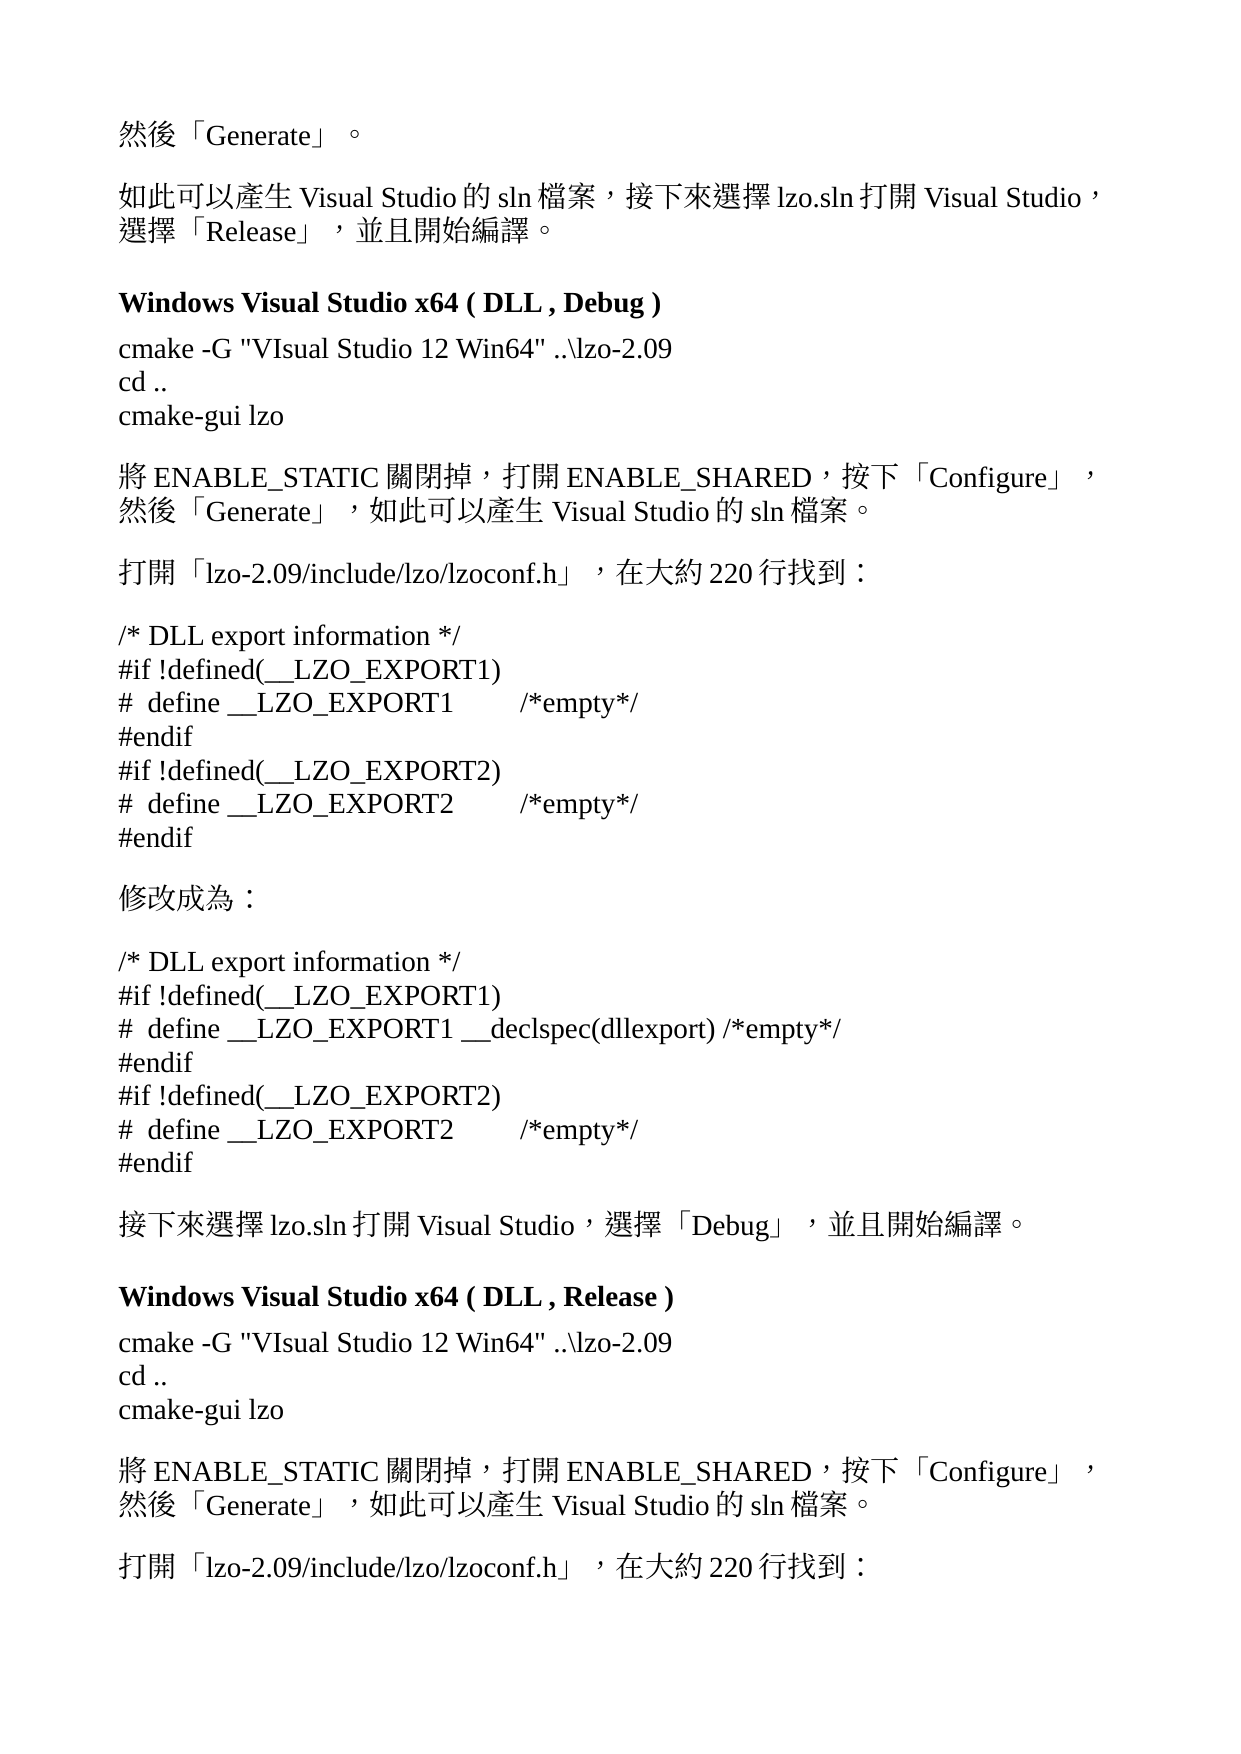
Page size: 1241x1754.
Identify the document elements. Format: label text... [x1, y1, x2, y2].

subtitle Windows Visual Studio x64 ( DLL , Debug ) [118, 285, 1122, 318]
text 然後「Generate」。 如此可以產生Visual Studio的sln檔案，接下來選擇lzo.sln打開Visual Studio，選擇「Release」，並且開始編譯。 [118, 118, 1122, 247]
subtitle Windows Visual Studio x64 ( DLL , Release ) [118, 1279, 1122, 1312]
text cmake -G "VIsual Studio 12 Win64" ..\lzo-2.09 cd .. cmake-gui lzo 將ENABLE_STATIC關閉掉，打開ENABLE_SHARED，按下「Configure」，然後「Generate」，如此可以產生 Visual Studio的sln檔案。 打開「lzo-2.09/include/lzo/lzoconf.h」，在大約220行找到： [118, 1325, 1122, 1612]
text cmake -G "VIsual Studio 12 Win64" ..\lzo-2.09 cd .. cmake-gui lzo 將ENABLE_STATIC關閉掉，打開ENABLE_SHARED，按下「Configure」，然後「Generate」，如此可以產生 Visual Studio的sln檔案。 打開「lzo-2.09/include/lzo/lzoconf.h」，在大約220行找到： /* DLL export information */ #if !defined(__LZO_EXPORT1) # define __LZO_EXPORT1 /*empty*/ #endif #if !defined(__LZO_EXPORT2) # define __LZO_EXPORT2 /*empty*/ #endif 修改成為： /* DLL export information */ #if !defined(__LZO_EXPORT1) # define __LZO_EXPORT1 __declspec(dllexport) /*empty*/ #endif #if !defined(__LZO_EXPORT2) # define __LZO_EXPORT2 /*empty*/ #endif 接下來選擇lzo.sln打開Visual Studio，選擇「Debug」，並且開始編譯。 [118, 331, 1122, 1241]
